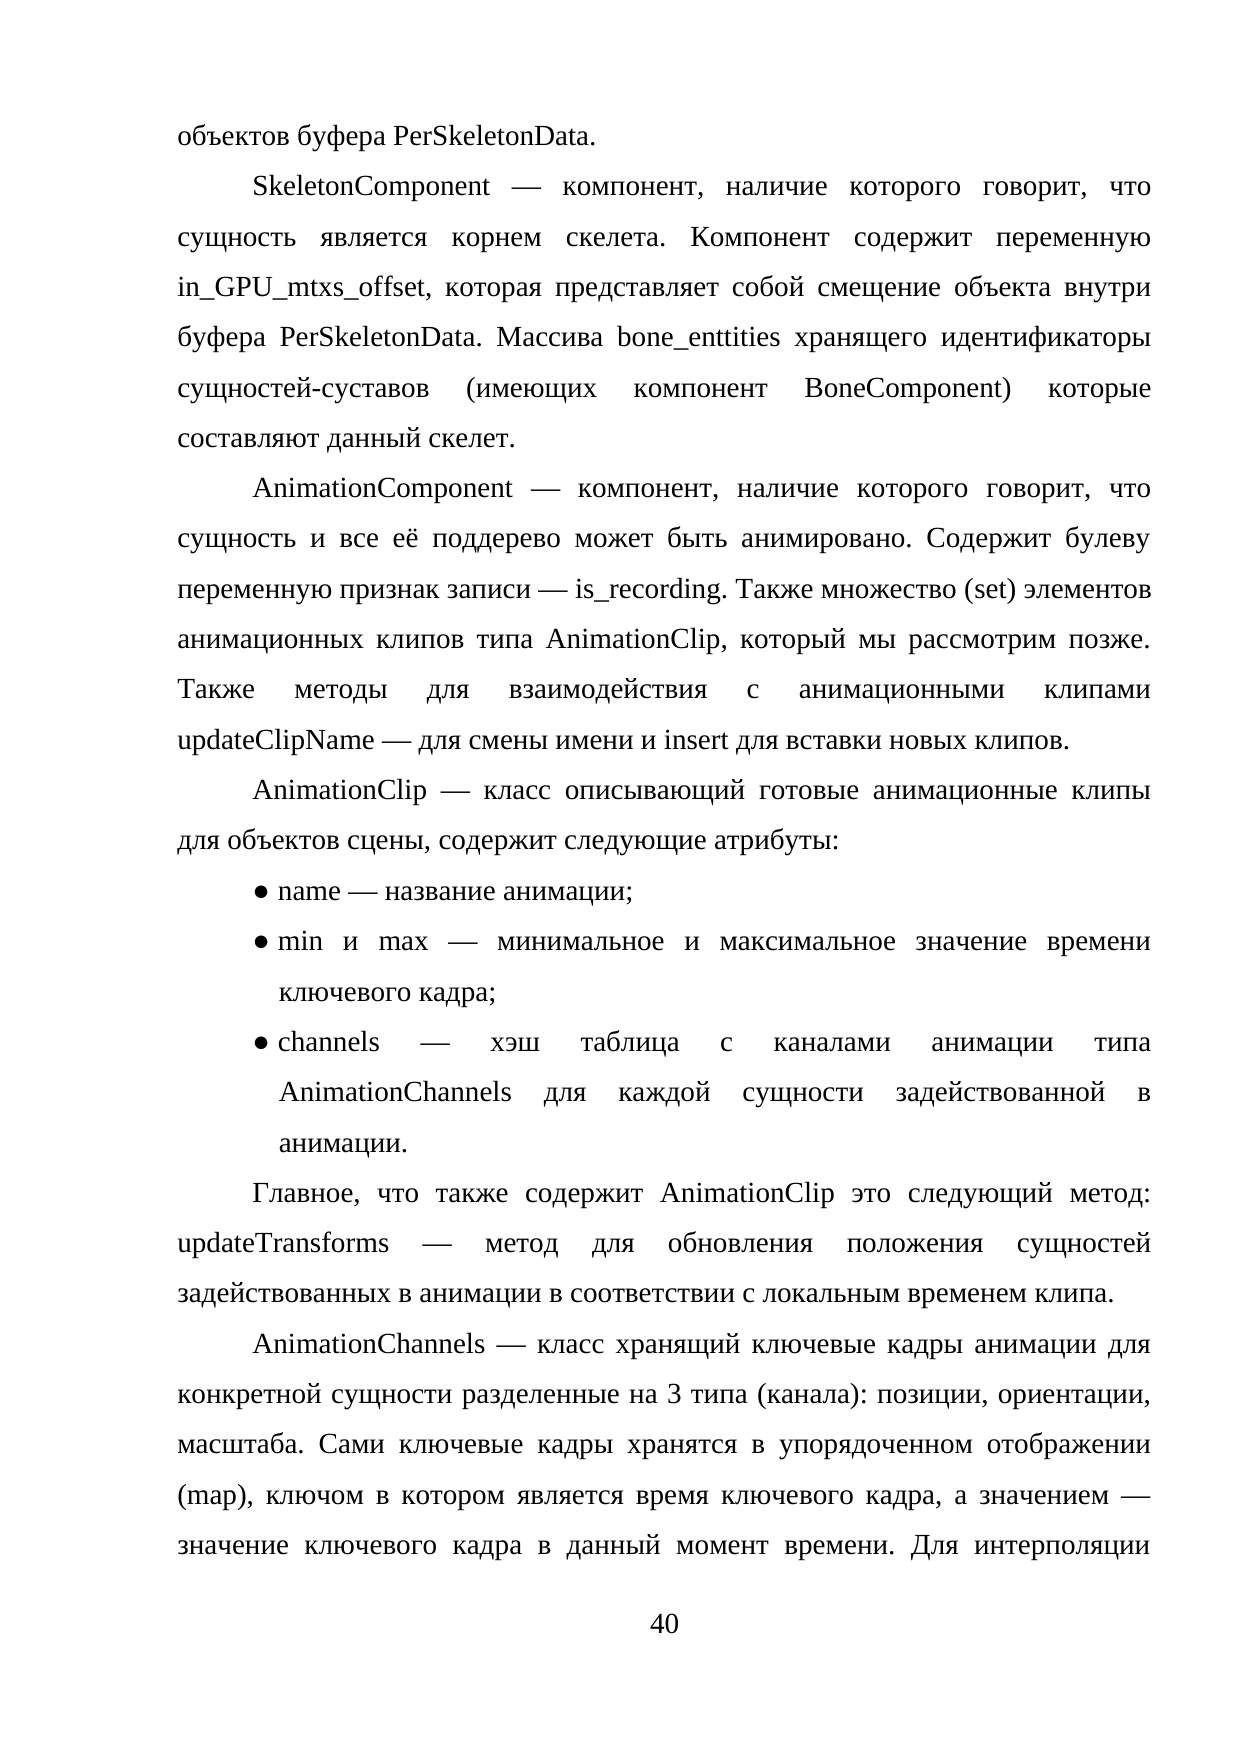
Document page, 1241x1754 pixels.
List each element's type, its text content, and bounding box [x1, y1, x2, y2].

text объектов буфера PerSkeletonData. [177, 118, 1152, 152]
list channels — хэш таблица с каналами анимации типа AnimationChannels для каждой сущности задействованной в анимации. [252, 1024, 1152, 1158]
list min и max — минимальное и максимальное значение времени ключевого кадра; [252, 923, 1152, 1007]
list name — название анимации; [252, 873, 1152, 906]
text AnimationChannels — класс хранящий ключевые кадры анимации для конкретной сущности разделенные на 3 типа (канала): позиции, ориентации, масштаба. Сами ключевые кадры хранятся в упорядоченном отображении (map), ключом в котором является время ключевого кадра, а значением — значение ключевого кадра в данный момент времени. Для интерполяции [177, 1326, 1152, 1561]
text AnimationComponent — компонент, наличие которого говорит, что сущность и все её поддерево может быть анимировано. Содержит булеву переменную признак записи — is_recording. Также множество (set) элементов анимационных клипов типа AnimationClip, который мы рассмотрим позже. Также методы для взаимодействия с анимационными клипами updateClipName — для смены имени и insert для вставки новых клипов. [177, 470, 1152, 755]
text Главное, что также содержит AnimationClip это следующий метод: updateTransforms — метод для обновления положения сущностей задействованных в анимации в соответствии с локальным временем клипа. [177, 1175, 1152, 1309]
text AnimationClip — класс описывающий готовые анимационные клипы для объектов сцены, содержит следующие атрибуты: [177, 772, 1152, 856]
text SkeletonComponent — компонент, наличие которого говорит, что сущность является корнем скелета. Компонент содержит переменную in_GPU_mtxs_offset, которая представляет собой смещение объекта внутри буфера PerSkeletonData. Массива bone_enttities хранящего идентификаторы сущностей-суставов (имеющих компонент BoneComponent) которые составляют данный скелет. [177, 168, 1152, 453]
